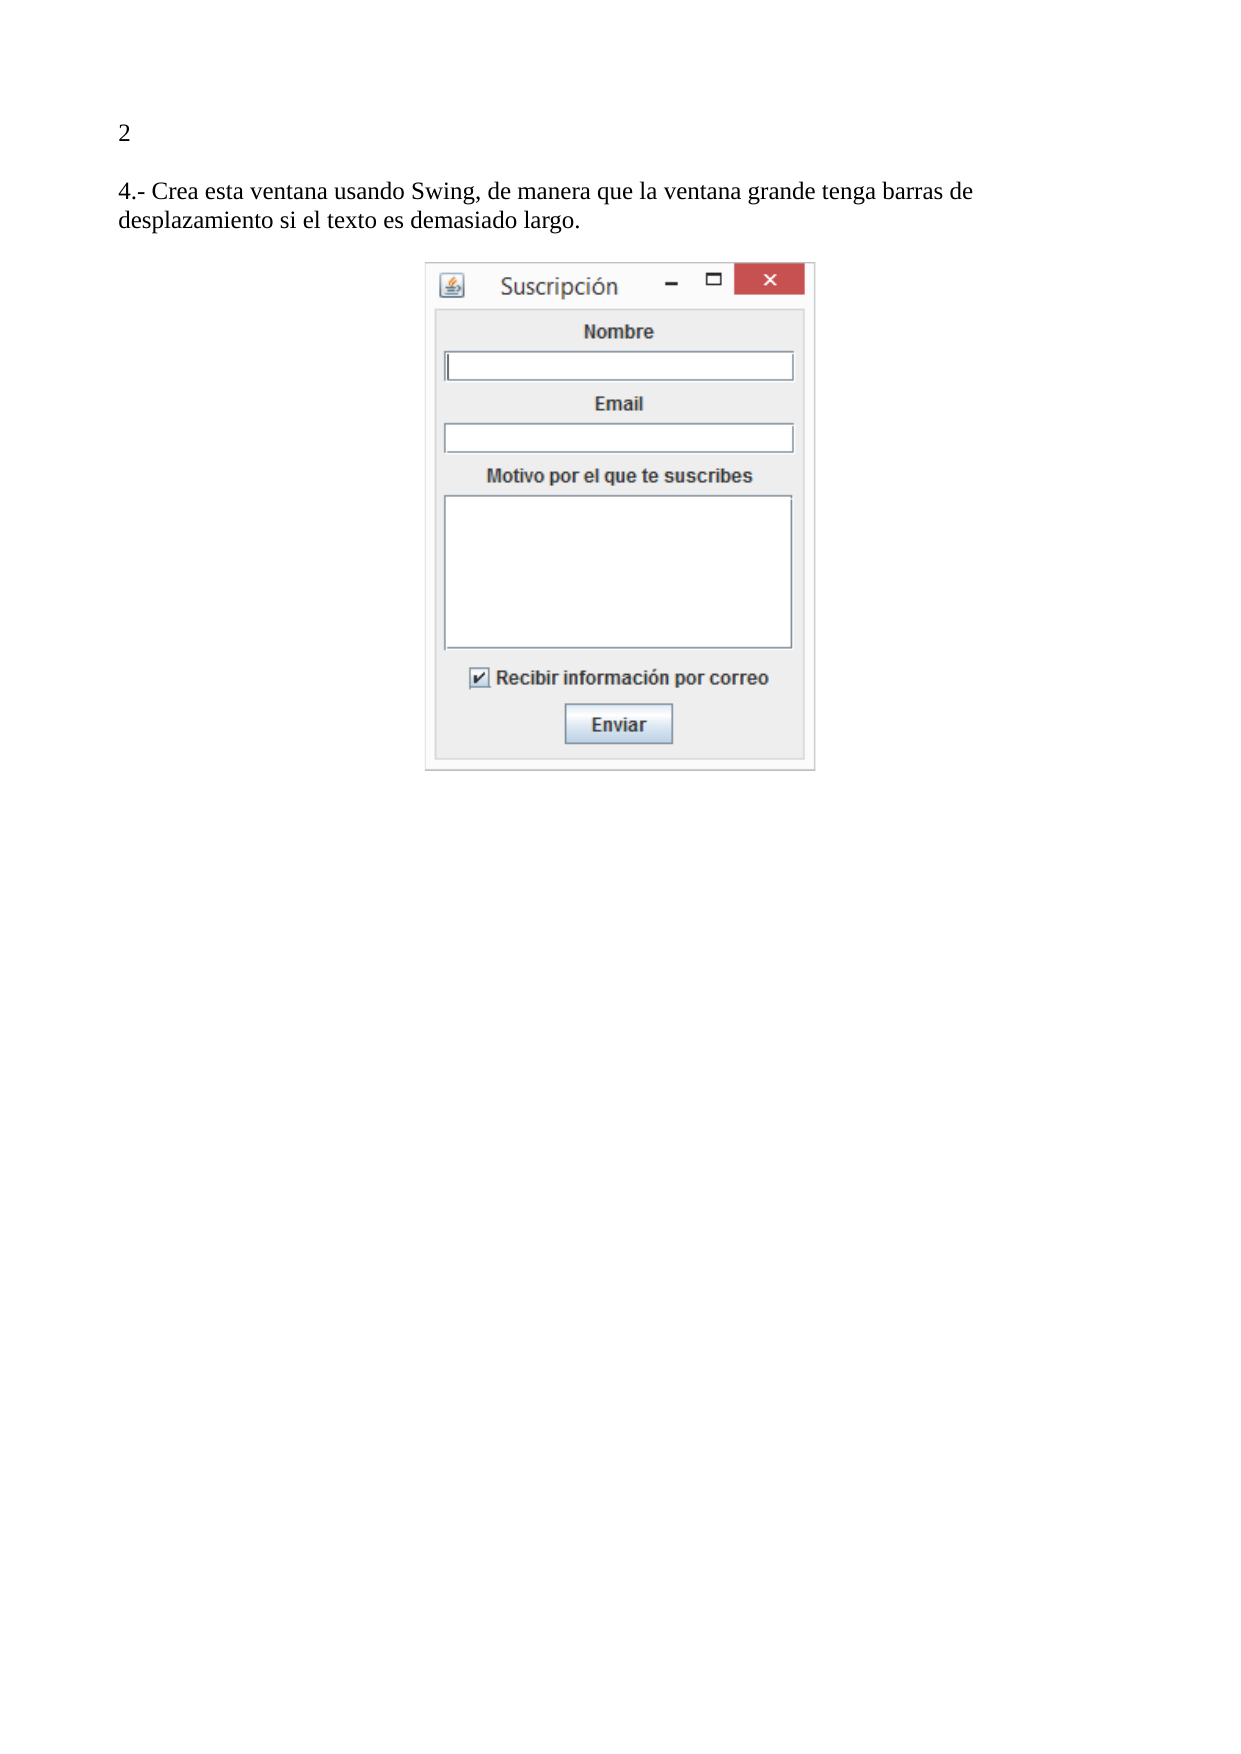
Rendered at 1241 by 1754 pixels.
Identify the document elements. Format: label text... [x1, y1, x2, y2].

picture [424, 262, 816, 771]
text 4.- Crea esta ventana usando Swing, de manera que la ventana grande tenga barras de desplazamiento si el texto es demasiado largo. [118, 176, 1122, 234]
